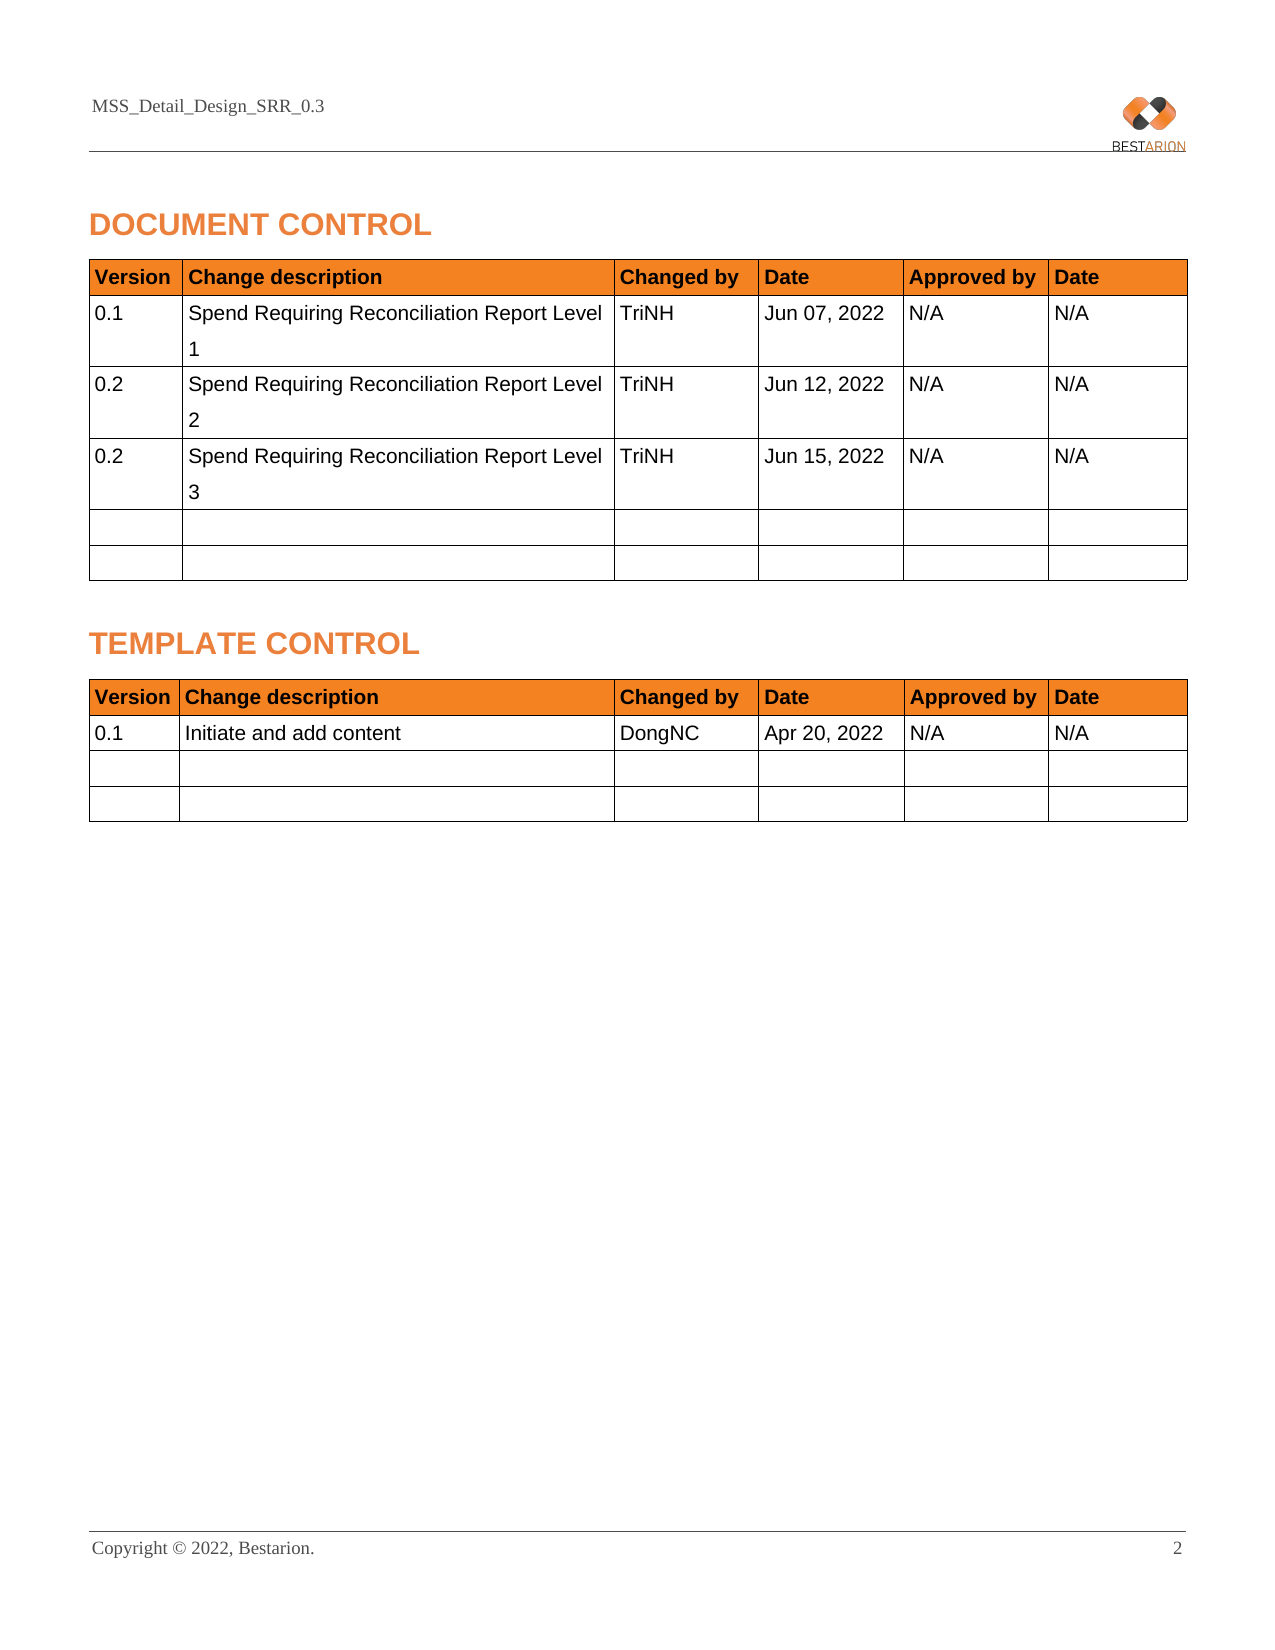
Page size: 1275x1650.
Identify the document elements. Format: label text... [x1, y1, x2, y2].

table_cell N/A [904, 367, 1048, 438]
table_cell N/A [1049, 439, 1187, 509]
table_header Approved by [905, 680, 1048, 715]
table_cell [180, 787, 614, 821]
table_header Date [1049, 260, 1187, 295]
picture [1111, 88, 1187, 164]
table_cell [905, 751, 1048, 786]
table_header Version [90, 260, 182, 295]
table_cell N/A [904, 296, 1048, 366]
table_cell Jun 12, 2022 [759, 367, 903, 438]
table_cell [90, 787, 179, 821]
subtitle DOCUMENT CONTROL [88, 206, 1186, 241]
table_cell [615, 751, 758, 786]
table_cell 0.1 [90, 296, 182, 366]
table_cell 0.2 [90, 367, 182, 438]
table_cell 0.2 [90, 439, 182, 509]
table_cell [904, 510, 1048, 545]
table_cell [615, 787, 758, 821]
table_cell 0.1 [90, 716, 179, 750]
table_cell N/A [904, 439, 1048, 509]
table_cell [180, 751, 614, 786]
table_header Change description [183, 260, 614, 295]
table_cell N/A [1049, 716, 1187, 750]
table_cell TriNH [615, 296, 758, 366]
table_cell N/A [1049, 367, 1187, 438]
table_header Version [90, 680, 179, 715]
table_cell [183, 510, 614, 545]
table_cell [905, 787, 1048, 821]
table_cell [759, 787, 904, 821]
subtitle TEMPLATE CONTROL [88, 625, 1186, 661]
table_cell Initiate and add content [180, 716, 614, 750]
table_header Changed by [615, 680, 758, 715]
table_header Date [759, 260, 903, 295]
table_cell Jun 07, 2022 [759, 296, 903, 366]
table_cell [759, 510, 903, 545]
table_header Change description [180, 680, 614, 715]
table_cell N/A [1049, 296, 1187, 366]
table_header Approved by [904, 260, 1048, 295]
table_cell [1049, 751, 1187, 786]
table_cell [759, 546, 903, 580]
table_cell Jun 15, 2022 [759, 439, 903, 509]
table_header Date [1049, 680, 1187, 715]
table_cell TriNH [615, 367, 758, 438]
table_cell Spend Requiring Reconciliation Report Level 1 [183, 296, 614, 366]
table_header Date [759, 680, 904, 715]
table_cell Spend Requiring Reconciliation Report Level 2 [183, 367, 614, 438]
table_cell [759, 751, 904, 786]
table_cell Spend Requiring Reconciliation Report Level 3 [183, 439, 614, 509]
table_cell [1049, 546, 1187, 580]
table_cell DongNC [615, 716, 758, 750]
table_cell [615, 546, 758, 580]
table_cell [1049, 787, 1187, 821]
table_cell TriNH [615, 439, 758, 509]
table_header Changed by [615, 260, 758, 295]
table_cell [90, 546, 182, 580]
table_cell N/A [905, 716, 1048, 750]
table_cell [904, 546, 1048, 580]
table_cell [90, 510, 182, 545]
table_cell [1049, 510, 1187, 545]
table_cell Apr 20, 2022 [759, 716, 904, 750]
table_cell [90, 751, 179, 786]
table_cell [615, 510, 758, 545]
table_cell [183, 546, 614, 580]
